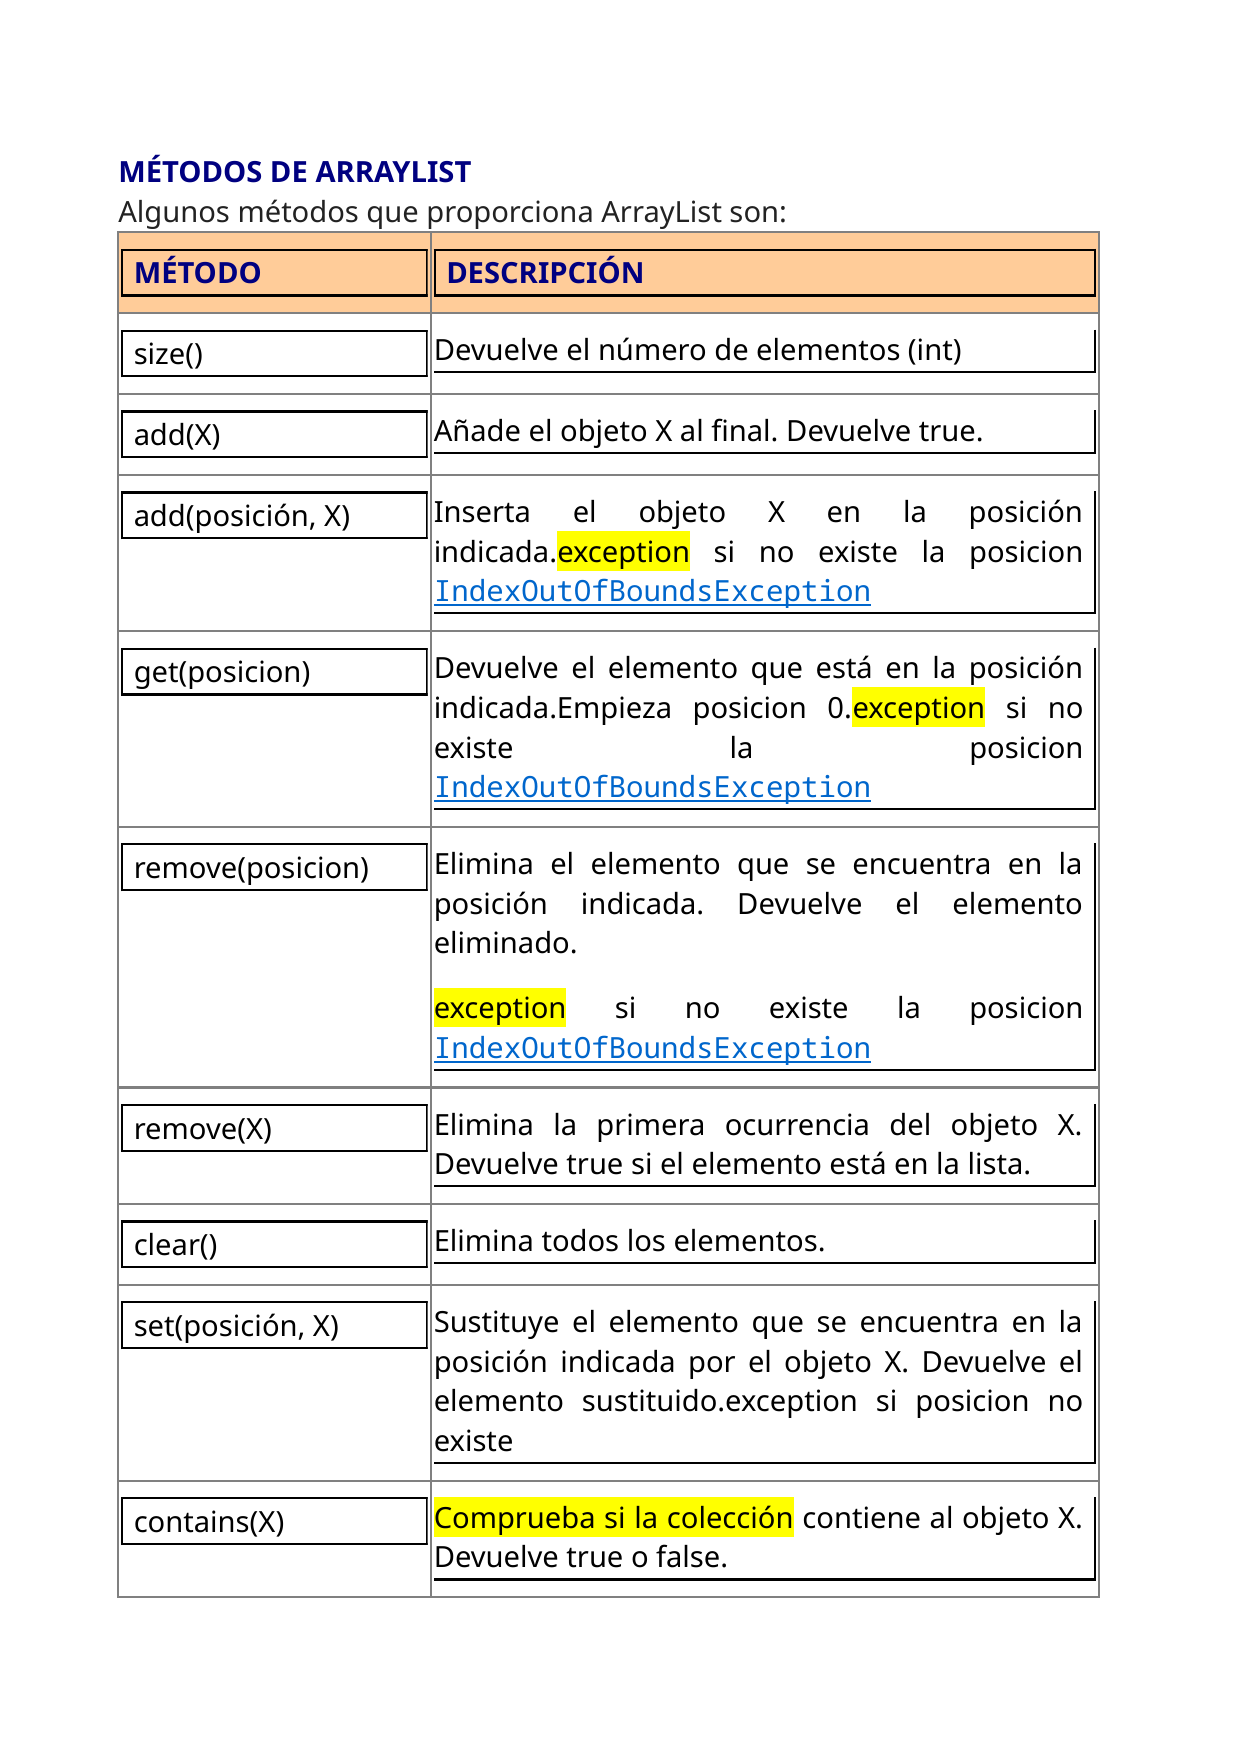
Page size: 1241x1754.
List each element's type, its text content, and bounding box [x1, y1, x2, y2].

table_cell contains(X) [119, 1482, 430, 1596]
table_cell clear() [119, 1205, 430, 1284]
table_cell Elimina la primera ocurrencia del objeto X. Devuelve true si el elemento está en la lista. [432, 1089, 1098, 1203]
table_cell Inserta el objeto X en la posición indicada.exception si no existe la posicion IndexOutOfBoundsException [432, 476, 1098, 630]
table_cell Devuelve el elemento que está en la posición indicada.Empieza posicion 0.exception si no existe la posicion IndexOutOfBoundsException [432, 632, 1098, 826]
table_cell remove(posicion) [119, 828, 430, 1086]
table_cell Comprueba si la colección contiene al objeto X. Devuelve true o false. [432, 1482, 1098, 1596]
table_cell Devuelve el número de elementos (int) [432, 314, 1098, 393]
table_header DESCRIPCIÓN [432, 233, 1098, 312]
text Algunos métodos que proporciona ArrayList son: [118, 191, 1122, 231]
table_header MÉTODO [119, 233, 430, 312]
table_cell add(X) [119, 395, 430, 474]
text MÉTODOS DE ARRAYLIST [118, 152, 1122, 191]
table_cell add(posición, X) [119, 476, 430, 630]
table_cell set(posición, X) [119, 1286, 430, 1479]
table_cell Añade el objeto X al final. Devuelve true. [432, 395, 1098, 474]
table_cell Sustituye el elemento que se encuentra en la posición indicada por el objeto X. Devuelve el elemento sustituido.exception si posicion no existe [432, 1286, 1098, 1479]
table_cell size() [119, 314, 430, 393]
table_cell get(posicion) [119, 632, 430, 826]
table_cell remove(X) [119, 1089, 430, 1203]
table_cell Elimina todos los elementos. [432, 1205, 1098, 1284]
table_cell Elimina el elemento que se encuentra en la posición indicada. Devuelve el elemento eliminado. exception si no existe la posicion IndexOutOfBoundsException [432, 828, 1098, 1086]
